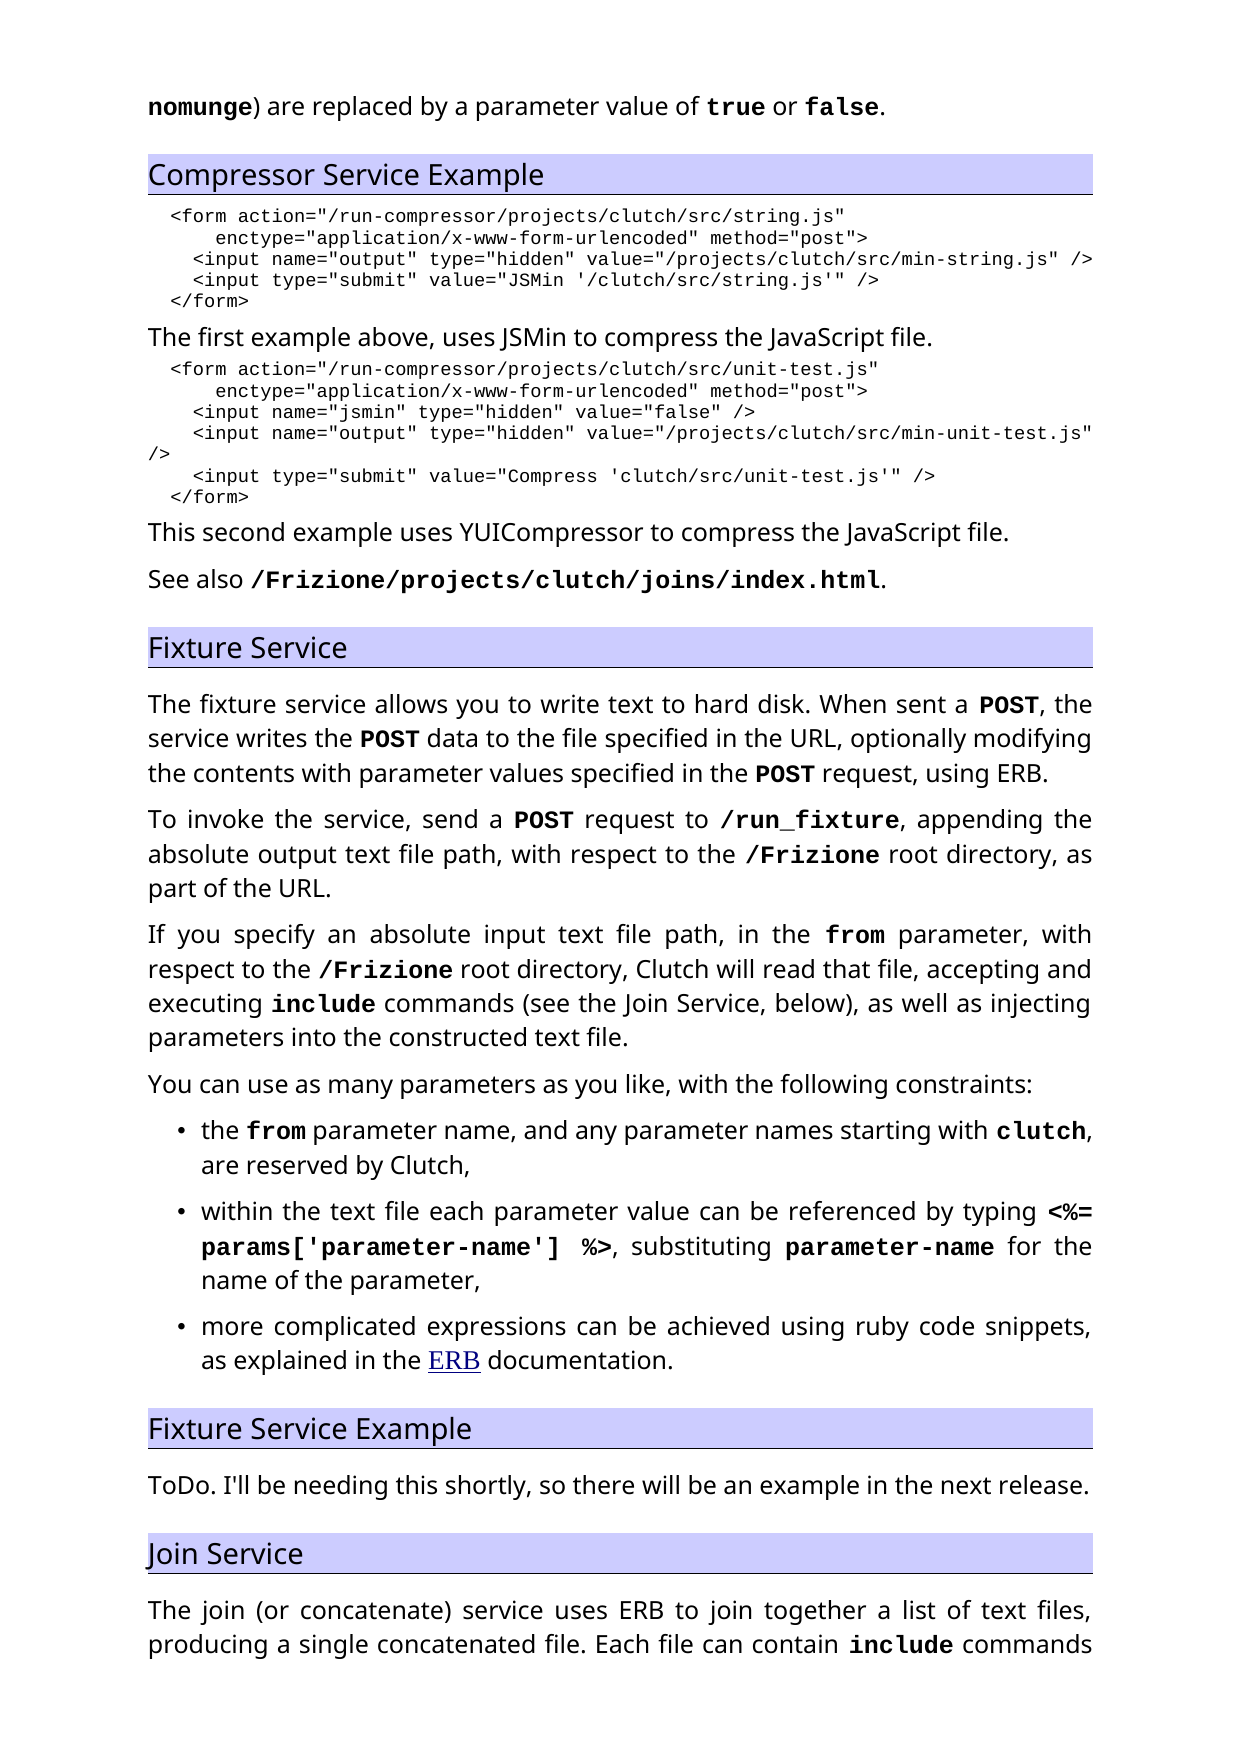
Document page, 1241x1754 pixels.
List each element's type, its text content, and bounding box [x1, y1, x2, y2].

text The first example above, uses JSMin to compress the JavaScript file. [148, 320, 1093, 354]
text The join (or concatenate) service uses ERB to join together a list of text files, producing a single concatenated file. Each file can contain include commands [148, 1593, 1093, 1661]
text The fixture service allows you to write text to hard disk. When sent a POST, the service writes the POST data to the file specified in the URL, optionally modifying the contents with parameter values specified in the POST request, using ERB. [148, 687, 1093, 789]
text <form action="/run-compressor/projects/clutch/src/unit-test.js" enctype="application/x-www-form-urlencoded" method="post"> <input name="jsmin" type="hidden" value="false" /> <input name="output" type="hidden" value="/projects/clutch/src/min-unit-test.js" /> <input type="submit" value="Compress 'clutch/src/unit-test.js'" /> </form> [148, 360, 1093, 509]
text This second example uses YUICompressor to compress the JavaScript file. [148, 515, 1093, 549]
subtitle Fixture Service [148, 627, 1093, 667]
text --nomunge) are replaced by a parameter value of true or false. [148, 88, 1093, 123]
subtitle Fixture Service Example [148, 1408, 1093, 1448]
list within the text file each parameter value can be referenced by typing <%= params['parameter-name'] %>, substituting parameter-name for the name of the parameter, [177, 1194, 1093, 1296]
text See also /Frizione/projects/clutch/joins/index.html. [148, 562, 1093, 596]
text ToDo. I'll be needing this shortly, so there will be an example in the next release. [148, 1468, 1093, 1502]
text You can use as many parameters as you like, with the following constraints: [148, 1066, 1093, 1101]
text <form action="/run-compressor/projects/clutch/src/string.js" enctype="application/x-www-form-urlencoded" method="post"> <input name="output" type="hidden" value="/projects/clutch/src/min-string.js" /> <input type="submit" value="JSMin '/clutch/src/string.js'" /> </form> [148, 207, 1093, 313]
list more complicated expressions can be achieved using ruby code snippets, as explained in the ERB documentation. [177, 1309, 1093, 1377]
text To invoke the service, send a POST request to /run_fixture, appending the absolute output text file path, with respect to the /Frizione root directory, as part of the URL. [148, 802, 1093, 904]
subtitle Compressor Service Example [148, 154, 1093, 194]
text If you specify an absolute input text file path, in the from parameter, with respect to the /Frizione root directory, Clutch will read that file, accepting and executing include commands (see the Join Service, below), as well as injecting parameters into the constructed text file. [148, 917, 1093, 1054]
list the from parameter name, and any parameter names starting with clutch, are reserved by Clutch, [177, 1113, 1093, 1181]
subtitle Join Service [148, 1533, 1093, 1573]
